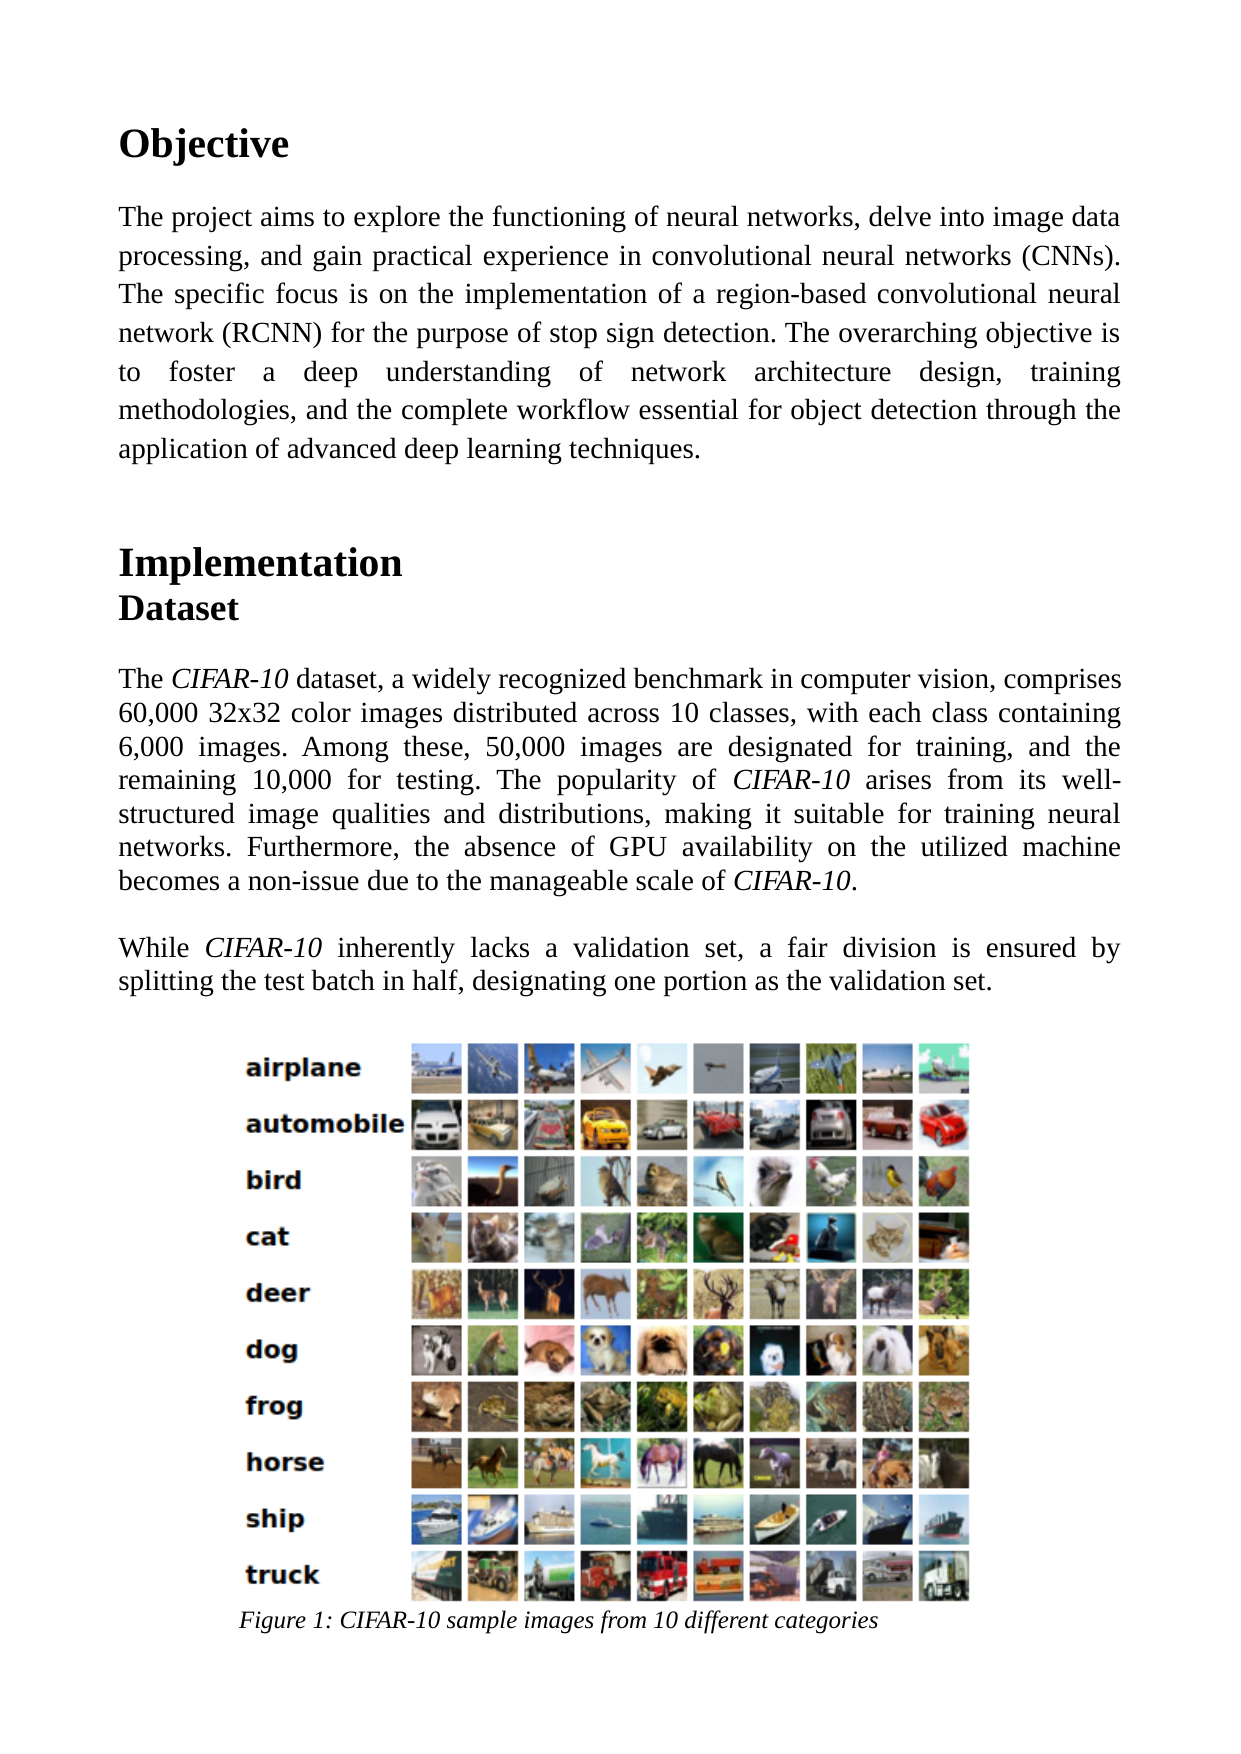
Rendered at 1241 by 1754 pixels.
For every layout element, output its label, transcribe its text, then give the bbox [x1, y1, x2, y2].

text Objective [118, 118, 1122, 166]
text While CIFAR-10 inherently lacks a validation set, a fair division is ensured by splitting the test batch in half, designating one portion as the validation set. [118, 930, 1122, 997]
text The CIFAR-10 dataset, a widely recognized benchmark in computer vision, comprises 60,000 32x32 color images distributed across 10 classes, with each class containing 6,000 images. Among these, 50,000 images are designated for training, and the remaining 10,000 for testing. The popularity of CIFAR-10 arises from its well-structured image qualities and distributions, making it suitable for training neural networks. Furthermore, the absence of GPU availability on the utilized machine becomes a non-issue due to the manageable scale of CIFAR-10. [118, 662, 1122, 896]
text Implementation [118, 537, 1122, 585]
text Figure 1: CIFAR-10 sample images from 10 different categories [239, 1606, 973, 1634]
text Dataset [118, 585, 1122, 628]
picture [238, 1039, 974, 1606]
text The project aims to explore the functioning of neural networks, delve into image data processing, and gain practical experience in convolutional neural networks (CNNs). The specific focus is on the implementation of a region-based convolutional neural network (RCNN) for the purpose of stop sign detection. The overarching objective is to foster a deep understanding of network architecture design, training methodologies, and the complete workflow essential for object detection through the application of advanced deep learning techniques. [118, 199, 1122, 464]
